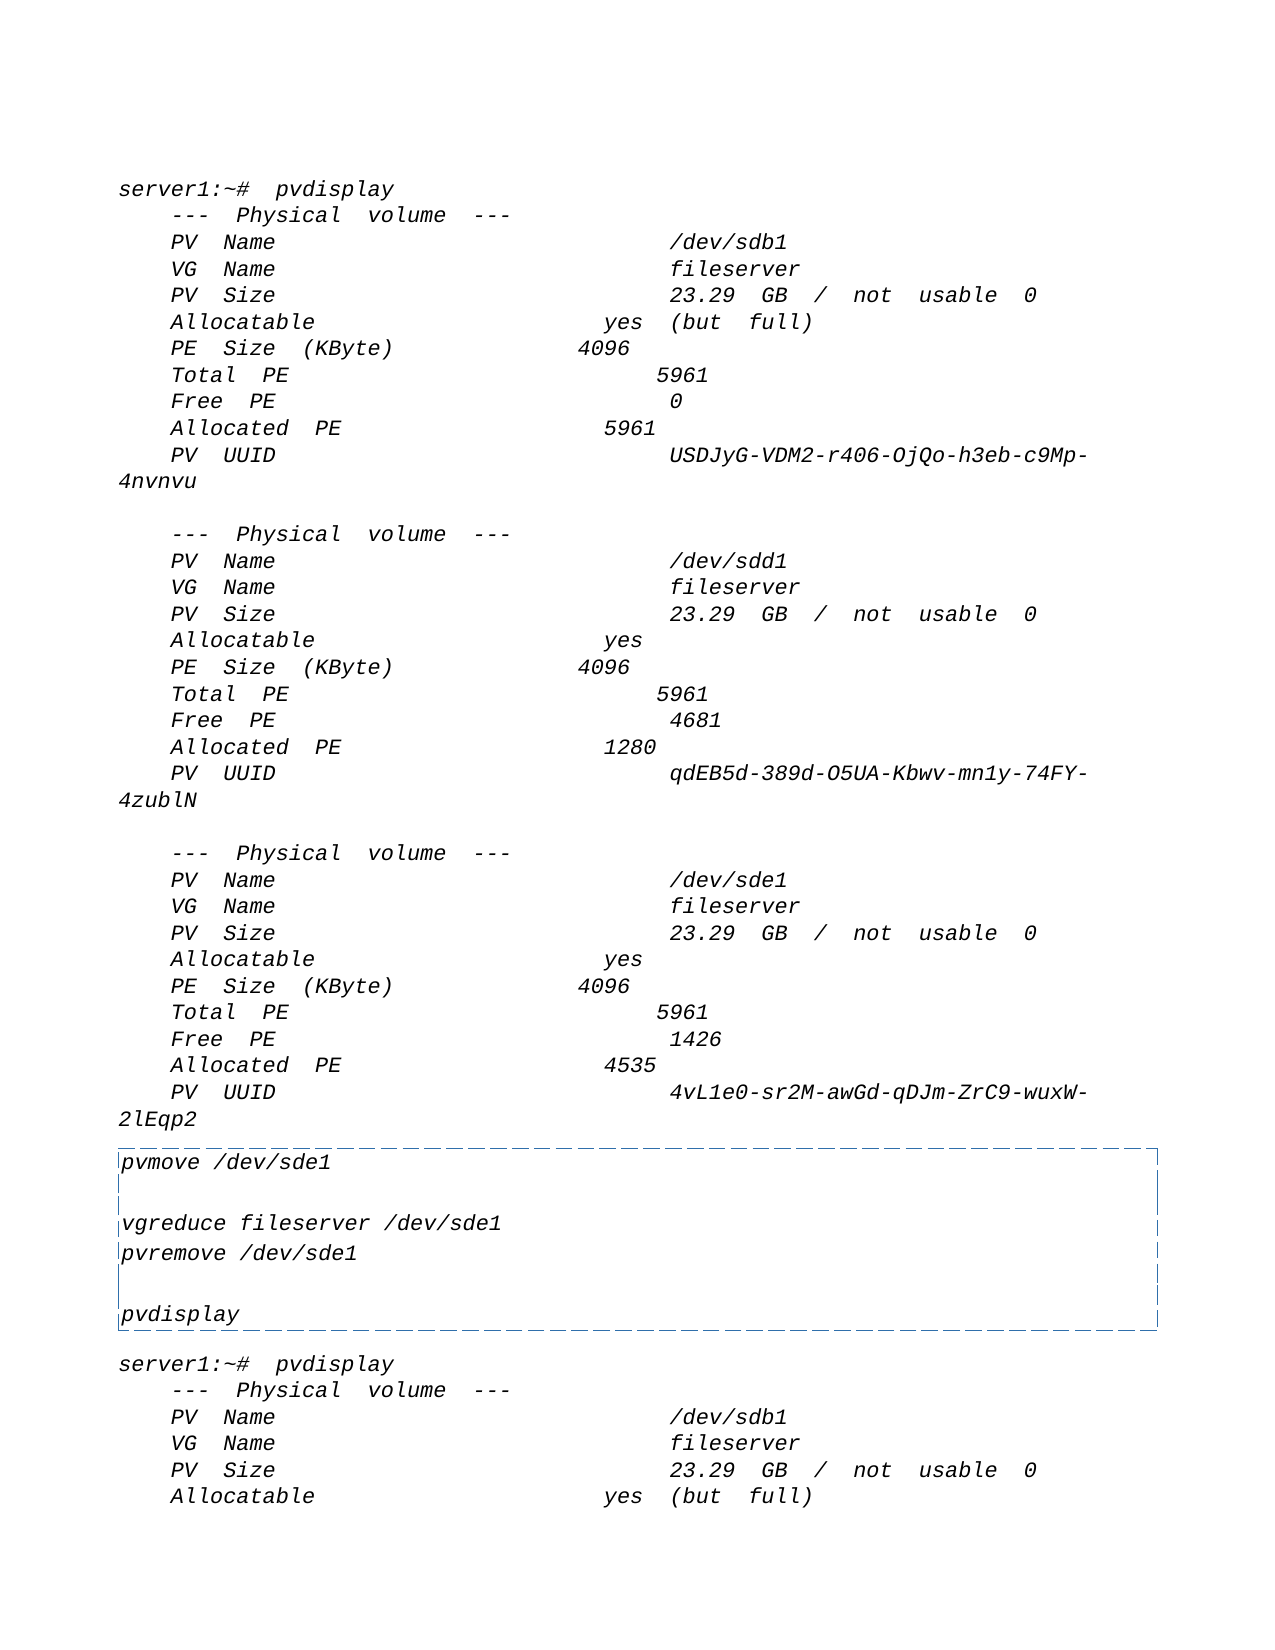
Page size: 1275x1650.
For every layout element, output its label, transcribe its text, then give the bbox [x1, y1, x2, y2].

text server1:~# pvdisplay --- Physical volume --- PV Name /dev/sdb1 VG Name fileserver PV Size 23.29 GB / not usable 0 Allocatable yes (but full) PE Size (KByte) 4096 Total PE 5961 Free PE 0 Allocated PE 5961 PV UUID USDJyG-VDM2-r406-OjQo-h3eb-c9Mp-4nvnvu --- Physical volume --- PV Name /dev/sdd1 VG Name fileserver PV Size 23.29 GB / not usable 0 Allocatable yes PE Size (KByte) 4096 Total PE 5961 Free PE 4681 Allocated PE 1280 PV UUID qdEB5d-389d-O5UA-Kbwv-mn1y-74FY-4zublN --- Physical volume --- PV Name /dev/sde1 VG Name fileserver PV Size 23.29 GB / not usable 0 Allocatable yes PE Size (KByte) 4096 Total PE 5961 Free PE 1426 Allocated PE 4535 PV UUID 4vL1e0-sr2M-awGd-qDJm-ZrC9-wuxW-2lEqp2 [118, 176, 1157, 1133]
text pvmove /dev/sde1 [118, 1148, 1157, 1176]
text pvdisplay [118, 1300, 1157, 1331]
text vgreduce fileserver /dev/sde1 pvremove /dev/sde1 [118, 1209, 1157, 1267]
text server1:~# pvdisplay --- Physical volume --- PV Name /dev/sdb1 VG Name fileserver PV Size 23.29 GB / not usable 0 Allocatable yes (but full) [118, 1351, 1157, 1511]
